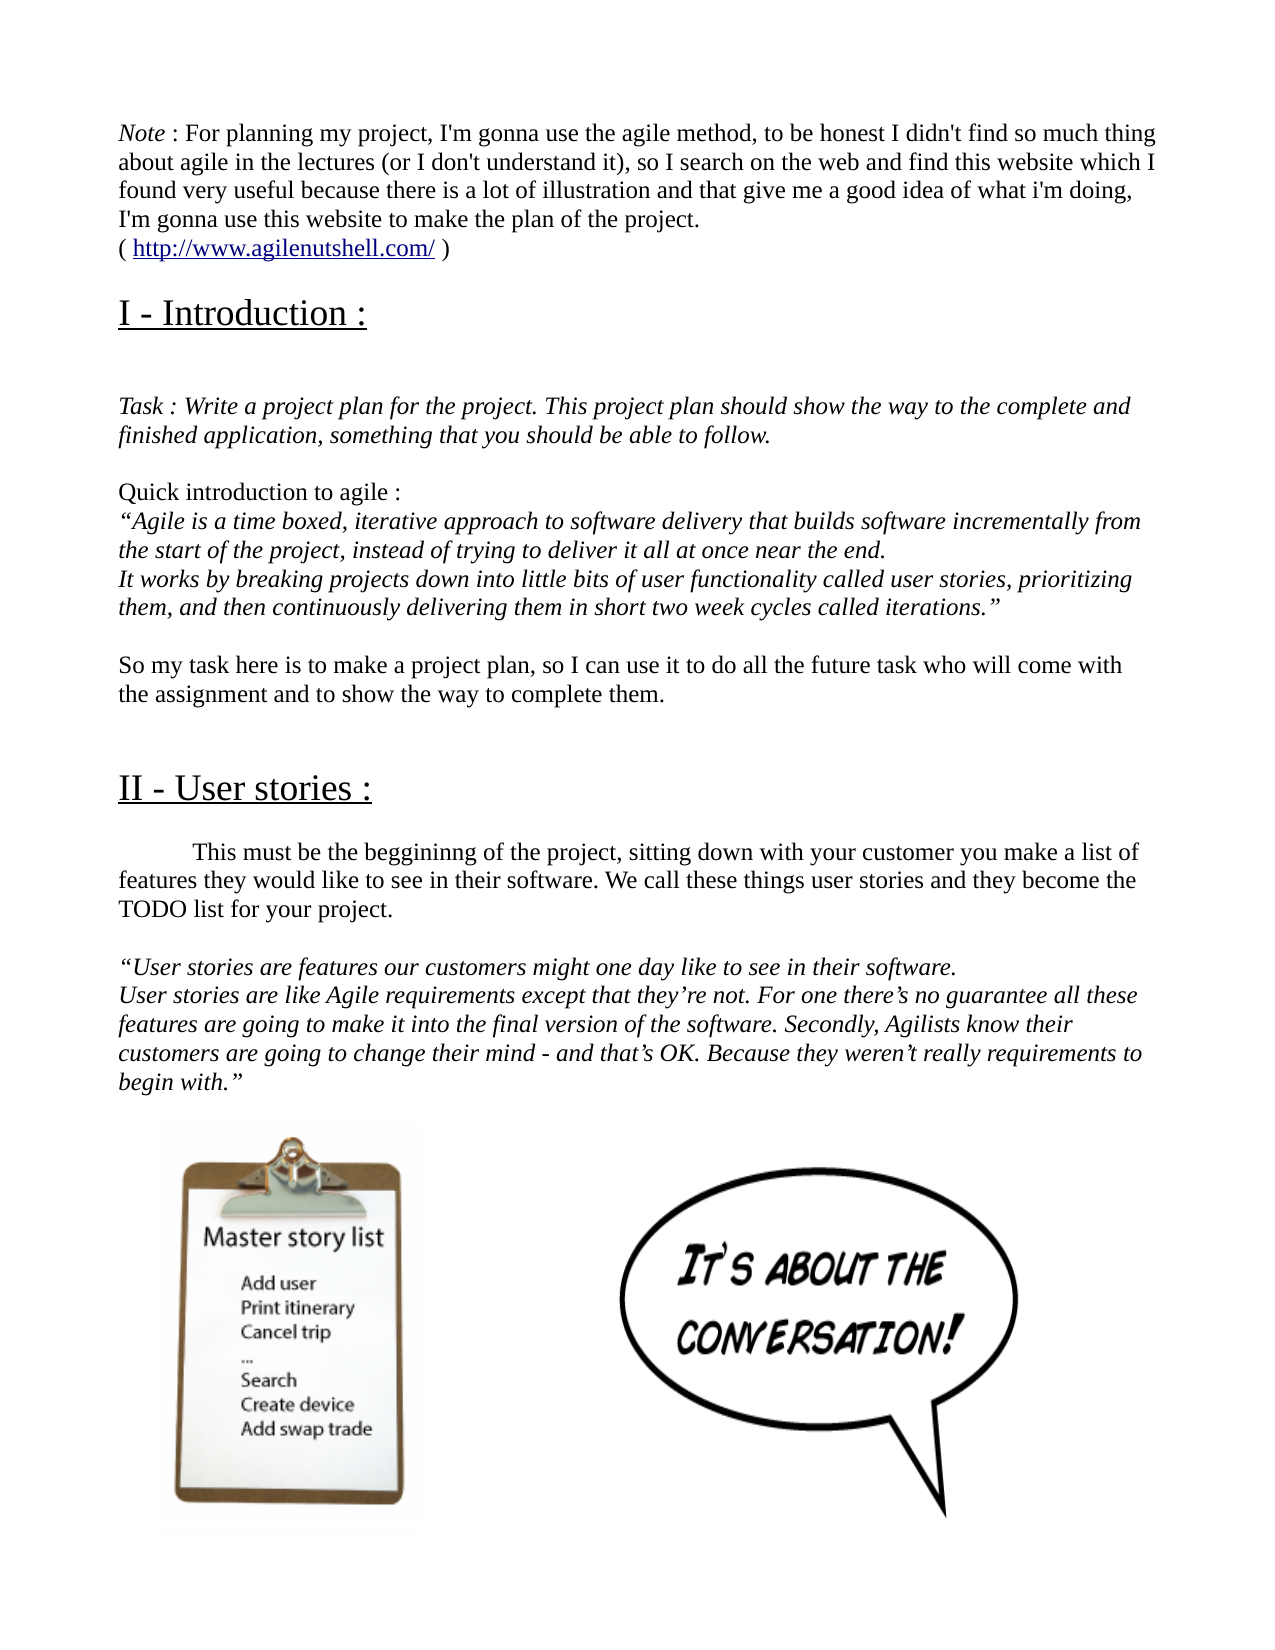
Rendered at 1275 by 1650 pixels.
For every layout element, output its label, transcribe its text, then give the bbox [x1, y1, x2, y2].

text “Agile is a time boxed, iterative approach to software delivery that builds software incrementally from the start of the project, instead of trying to deliver it all at once near the end. [118, 506, 1157, 564]
picture [137, 1123, 461, 1533]
text So my task here is to make a project plan, so I can use it to do all the future task who will come with the assignment and to show the way to complete them. [118, 650, 1157, 707]
picture [525, 1142, 1141, 1534]
text Note : For planning my project, I'm gonna use the agile method, to be honest I didn't find so much thing about agile in the lectures (or I don't understand it), so I search on the web and find this website which I found very useful because there is a lot of illustration and that give me a good idea of what i'm doing, I'm gonna use this website to make the plan of the project. [118, 118, 1157, 233]
text I - Introduction : [118, 291, 1157, 334]
text “User stories are features our customers might one day like to see in their software. [118, 952, 1157, 981]
text II - User stories : [118, 765, 1157, 808]
text This must be the beggininng of the project, sitting down with your customer you make a list of features they would like to see in their software. We call these things user stories and they become the TODO list for your project. [118, 837, 1157, 923]
text Quick introduction to agile : [118, 477, 1157, 506]
text ( http://www.agilenutshell.com/ ) [118, 233, 1157, 262]
text It works by breaking projects down into little bits of user functionality called user stories, prioritizing them, and then continuously delivering them in short two week cycles called iterations.” [118, 564, 1157, 621]
text User stories are like Agile requirements except that they’re not. For one there’s no guarantee all these features are going to make it into the final version of the software. Secondly, Agilists know their customers are going to change their mind - and that’s OK. Because they weren’t really requirements to begin with.” [118, 981, 1157, 1096]
text Task : Write a project plan for the project. This project plan should show the way to the complete and finished application, something that you should be able to follow. [118, 391, 1157, 449]
